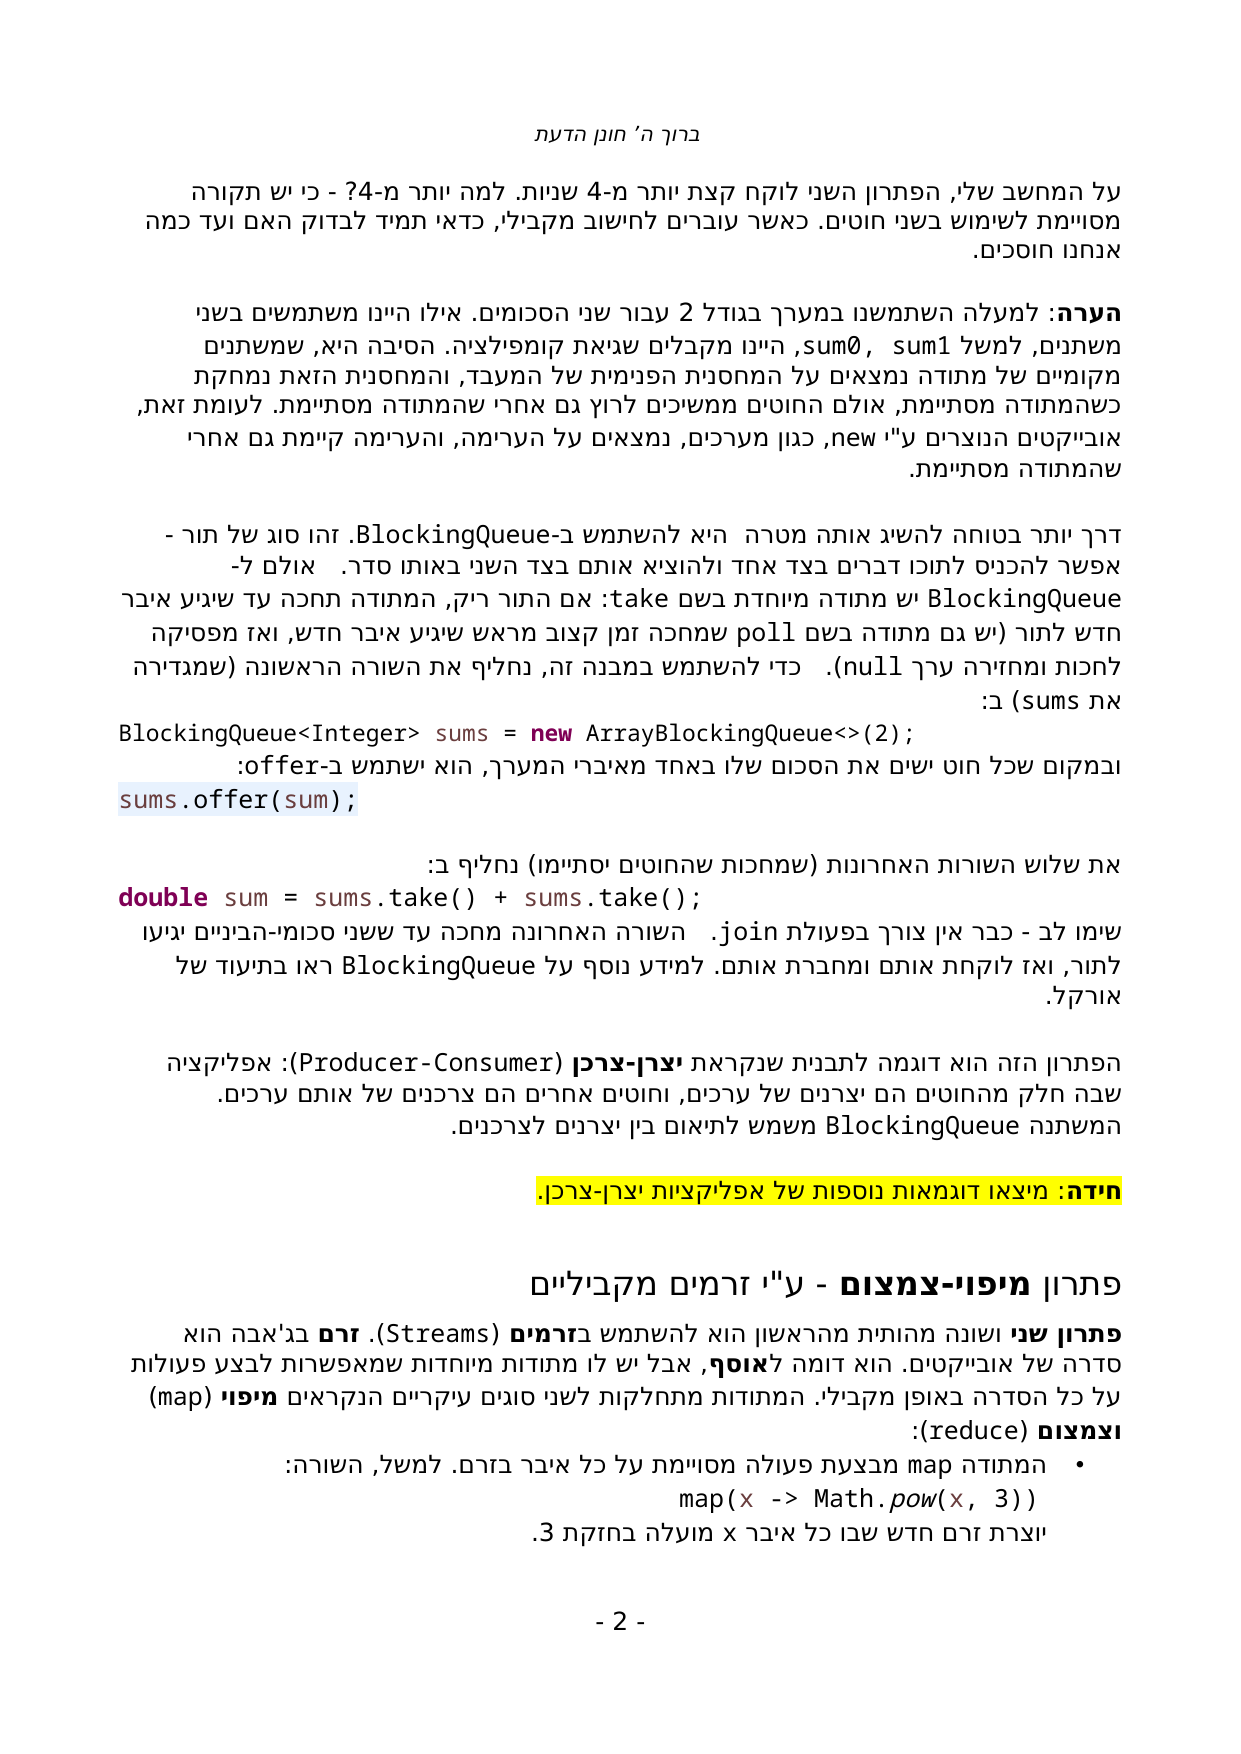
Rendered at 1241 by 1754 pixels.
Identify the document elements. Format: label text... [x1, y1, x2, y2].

text BlockingQueue<Integer> sums = new ArrayBlockingQueue<>(2); [118, 717, 1122, 748]
text double sum = sums.take() + sums.take(); [118, 879, 1122, 913]
text ובמקום שכל חוט ישים את הסכום שלו באחד מאיברי המערך, הוא ישתמש ב-offer: [118, 748, 1122, 782]
text את שלוש השורות האחרונות (שמחכות שהחוטים יסתיימו) נחליף ב: [118, 850, 1122, 879]
text פתרון שני ושונה מהותית מהראשון הוא להשתמש בזרמים (Streams). זרם בג'אבה הוא סדרה של אובייקטים. הוא דומה לאוסף, אבל יש לו מתודות מיוחדות שמאפשרות לבצע פעולות על כל הסדרה באופן מקבילי. המתודות מתחלקות לשני סוגים עיקריים הנקראים מיפוי (map) וצמצום (reduce): [118, 1316, 1122, 1447]
text שימו לב - כבר אין צורך בפעולת join. השורה האחרונה מחכה עד ששני סכומי-הביניים יגיעו לתור, ואז לוקחת אותם ומחברת אותם. למידע נוסף על BlockingQueue ראו בתיעוד של אורקל. [118, 913, 1122, 1011]
subtitle פתרון מיפוי-צמצום - ע"י זרמים מקביליים [118, 1264, 1122, 1303]
text sums.offer(sum); [118, 782, 1122, 816]
text דרך יותר בטוחה להשיג אותה מטרה היא להשתמש ב-BlockingQueue. זהו סוג של תור - אפשר להכניס לתוכו דברים בצד אחד ולהוציא אותם בצד השני באותו סדר. אולם ל-BlockingQueue יש מתודה מיוחדת בשם take: אם התור ריק, המתודה תחכה עד שיגיע איבר חדש לתור (יש גם מתודה בשם poll שמחכה זמן קצוב מראש שיגיע איבר חדש, ואז מפסיקה לחכות ומחזירה ערך null). כדי להשתמש במבנה זה, נחליף את השורה הראשונה (שמגדירה את sums) ב: [118, 517, 1122, 717]
text חידה: מיצאו דוגמאות נוספות של אפליקציות יצרן-צרכן. [118, 1176, 1122, 1205]
text הערה: למעלה השתמשנו במערך בגודל 2 עבור שני הסכומים. אילו היינו משתמשים בשני משתנים, למשל sum0, sum1, היינו מקבלים שגיאת קומפילציה. הסיבה היא, שמשתנים מקומיים של מתודה נמצאים על המחסנית הפנימית של המעבד, והמחסנית הזאת נמחקת כשהמתודה מסתיימת, אולם החוטים ממשיכים לרוץ גם אחרי שהמתודה מסתיימת. לעומת זאת, אובייקטים הנוצרים ע"י new, כגון מערכים, נמצאים על הערימה, והערימה קיימת גם אחרי שהמתודה מסתיימת. [118, 298, 1122, 483]
list המתודה map מבצעת פעולה מסויימת על כל איבר בזרם. למשל, השורה: map(x -> Math.pow(x, 3)) יוצרת זרם חדש שבו כל איבר x מועלה בחזקת 3. [118, 1447, 1084, 1549]
text הפתרון הזה הוא דוגמה לתבנית שנקראת יצרן-צרכן (Producer-Consumer): אפליקציה שבה חלק מהחוטים הם יצרנים של ערכים, וחוטים אחרים הם צרכנים של אותם ערכים. המשתנה BlockingQueue משמש לתיאום בין יצרנים לצרכנים. [118, 1045, 1122, 1142]
text על המחשב שלי, הפתרון השני לוקח קצת יותר מ-4 שניות. למה יותר מ-4? - כי יש תקורה מסויימת לשימוש בשני חוטים. כאשר עוברים לחישוב מקבילי, כדאי תמיד לבדוק האם ועד כמה אנחנו חוסכים. [118, 177, 1122, 264]
